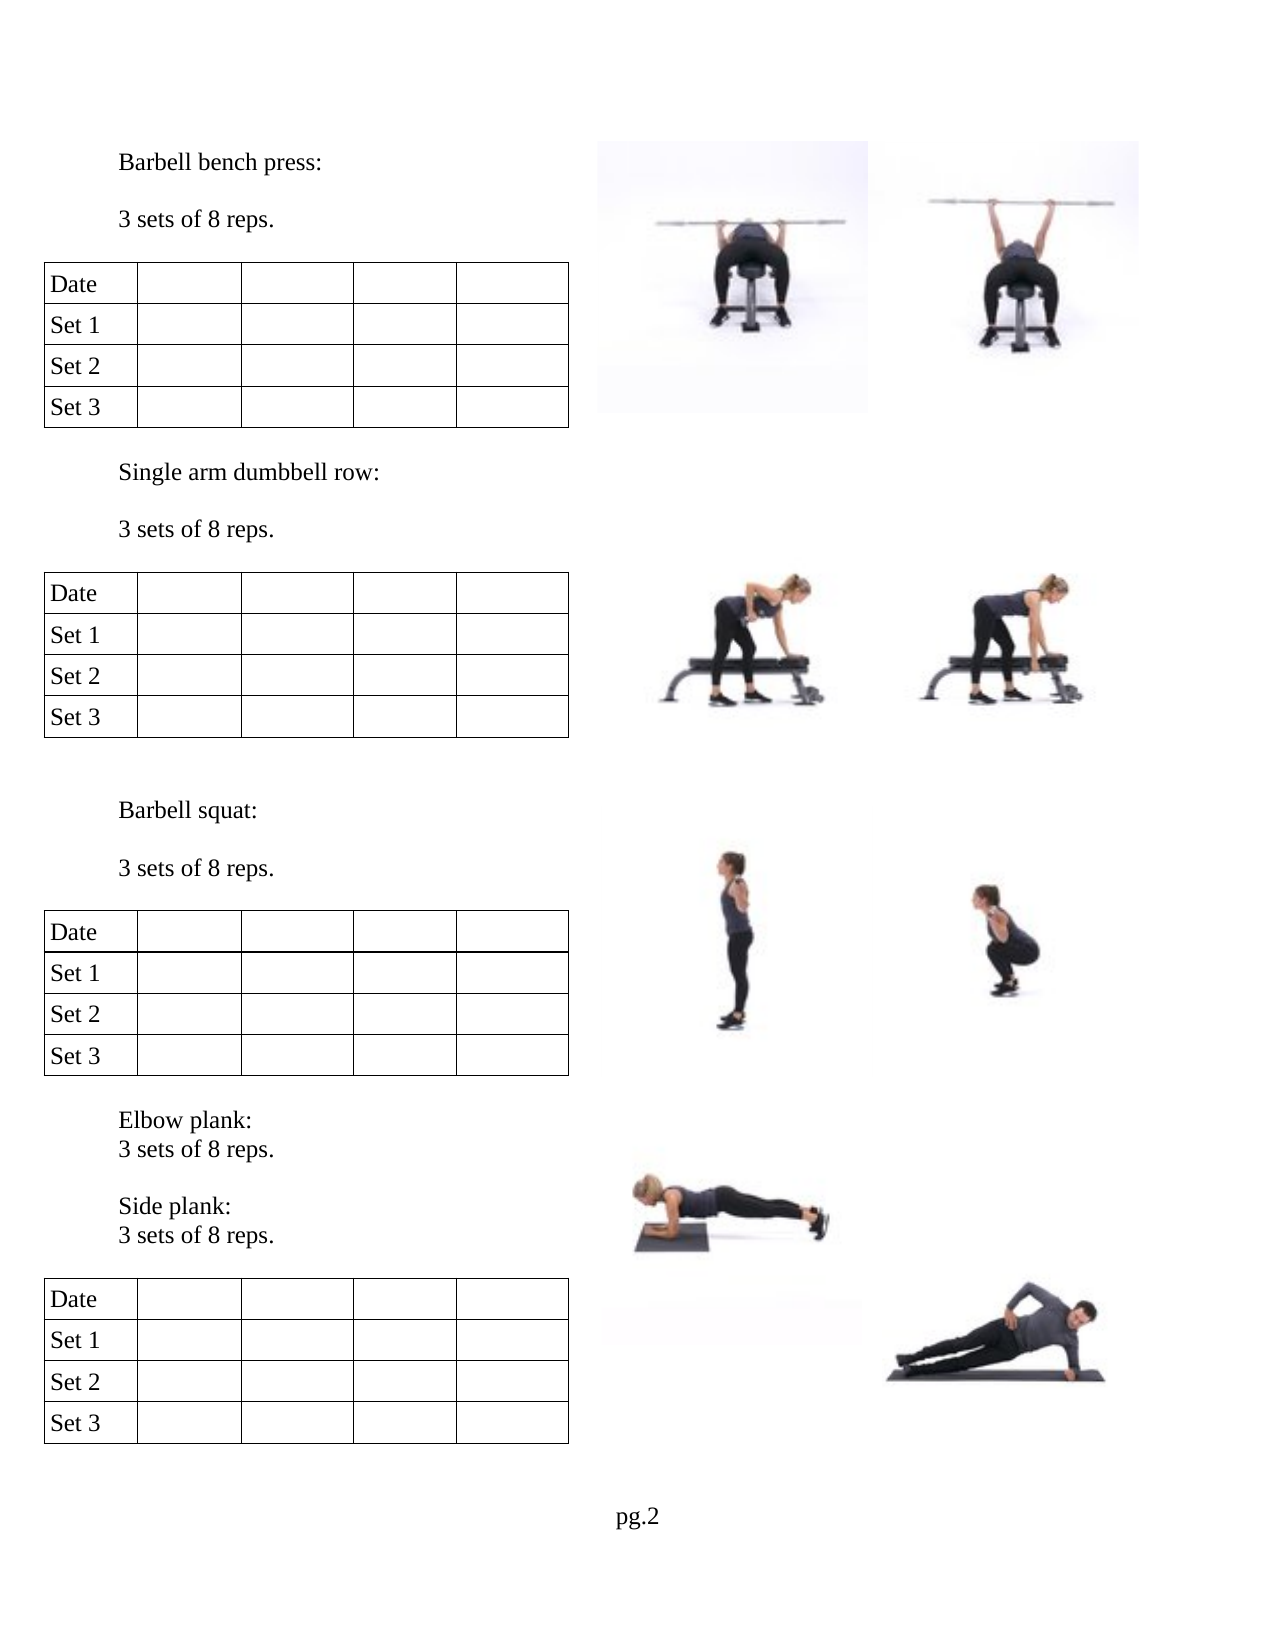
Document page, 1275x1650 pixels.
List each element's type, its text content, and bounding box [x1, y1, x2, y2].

table_cell [457, 1035, 568, 1075]
table_cell Set 3 [45, 696, 137, 737]
table_cell [138, 953, 241, 993]
text [862, 1220, 881, 1249]
table_cell [242, 1402, 353, 1442]
table_header [242, 573, 353, 613]
table_cell [457, 1361, 568, 1401]
table_cell [138, 696, 241, 737]
text 3 sets of 8 reps. [118, 853, 600, 881]
table_cell [354, 387, 456, 427]
text [1143, 853, 1157, 881]
table_cell Set 1 [45, 614, 137, 654]
table_cell [138, 1402, 241, 1442]
table_header [242, 263, 353, 303]
text Single arm dumbbell row: [118, 457, 1157, 485]
table_cell [242, 1320, 353, 1360]
table_cell [457, 345, 568, 386]
table_cell [138, 1320, 241, 1360]
table_header [457, 573, 568, 613]
table_header [138, 1279, 241, 1319]
picture [597, 141, 1139, 413]
picture [612, 510, 1132, 772]
table_cell [457, 1320, 568, 1360]
text [862, 1191, 1157, 1220]
table_cell Set 3 [45, 1402, 137, 1442]
table_header [457, 263, 568, 303]
table_cell [242, 655, 353, 695]
table_cell [242, 387, 353, 427]
table_cell Set 1 [45, 1320, 137, 1360]
table_cell Set 1 [45, 953, 137, 993]
table_cell [242, 994, 353, 1034]
table_cell [457, 655, 568, 695]
text [1139, 147, 1157, 176]
text Side plank: [118, 1191, 601, 1220]
table_header [242, 1279, 353, 1319]
table_cell [354, 1402, 456, 1442]
table_cell [354, 696, 456, 737]
table_cell [457, 994, 568, 1034]
table_cell [242, 345, 353, 386]
table_cell [242, 304, 353, 344]
table_cell [138, 387, 241, 427]
table_cell [242, 1361, 353, 1401]
table_header [354, 573, 456, 613]
table_cell Set 2 [45, 994, 137, 1034]
table_header Date [45, 1279, 137, 1319]
table_cell [242, 696, 353, 737]
table_header Date [45, 573, 137, 613]
table_cell [242, 1035, 353, 1075]
table_cell [354, 1361, 456, 1401]
text [1110, 1220, 1157, 1249]
table_cell Set 2 [45, 1361, 137, 1401]
table_header [354, 1279, 456, 1319]
table_cell [457, 387, 568, 427]
table_header [138, 911, 241, 951]
table_cell [354, 655, 456, 695]
table_cell [354, 614, 456, 654]
text 3 sets of 8 reps. [118, 204, 597, 233]
table_cell Set 3 [45, 1035, 137, 1075]
table_header [457, 1279, 568, 1319]
text 3 sets of 8 reps. [118, 514, 612, 543]
table_cell [138, 1361, 241, 1401]
text Elbow plank: [118, 1105, 601, 1134]
table_cell [354, 953, 456, 993]
table_header [138, 263, 241, 303]
table_cell Set 1 [45, 304, 137, 344]
table_cell [138, 1035, 241, 1075]
table_cell [457, 696, 568, 737]
text [862, 1134, 1157, 1162]
table_cell [354, 994, 456, 1034]
text 3 sets of 8 reps. [118, 1220, 601, 1249]
table_cell [138, 655, 241, 695]
table_cell [354, 1320, 456, 1360]
table_cell [138, 614, 241, 654]
table_cell [457, 614, 568, 654]
table_header [354, 911, 456, 951]
picture [881, 1218, 1110, 1447]
table_cell [138, 994, 241, 1034]
text [1132, 514, 1157, 543]
table_cell [457, 304, 568, 344]
table_header [138, 573, 241, 613]
table_cell [138, 304, 241, 344]
text [862, 1105, 1157, 1134]
text pg.2 [118, 1501, 1157, 1530]
table_cell [242, 953, 353, 993]
table_header [242, 911, 353, 951]
table_cell [354, 1035, 456, 1075]
table_cell [457, 953, 568, 993]
table_cell Set 2 [45, 345, 137, 386]
table_header [354, 263, 456, 303]
table_cell [354, 304, 456, 344]
table_header Date [45, 263, 137, 303]
table_header [457, 911, 568, 951]
text 3 sets of 8 reps. [118, 1134, 601, 1162]
picture [600, 806, 1143, 1077]
table_cell Set 2 [45, 655, 137, 695]
table_cell [242, 614, 353, 654]
table_cell [138, 345, 241, 386]
text [1139, 204, 1157, 233]
table_cell Set 3 [45, 387, 137, 427]
table_cell [457, 1402, 568, 1442]
table_cell [354, 345, 456, 386]
table_header Date [45, 911, 137, 951]
text Barbell squat: [118, 795, 1157, 824]
picture [601, 1084, 862, 1345]
text Barbell bench press: [118, 147, 597, 176]
